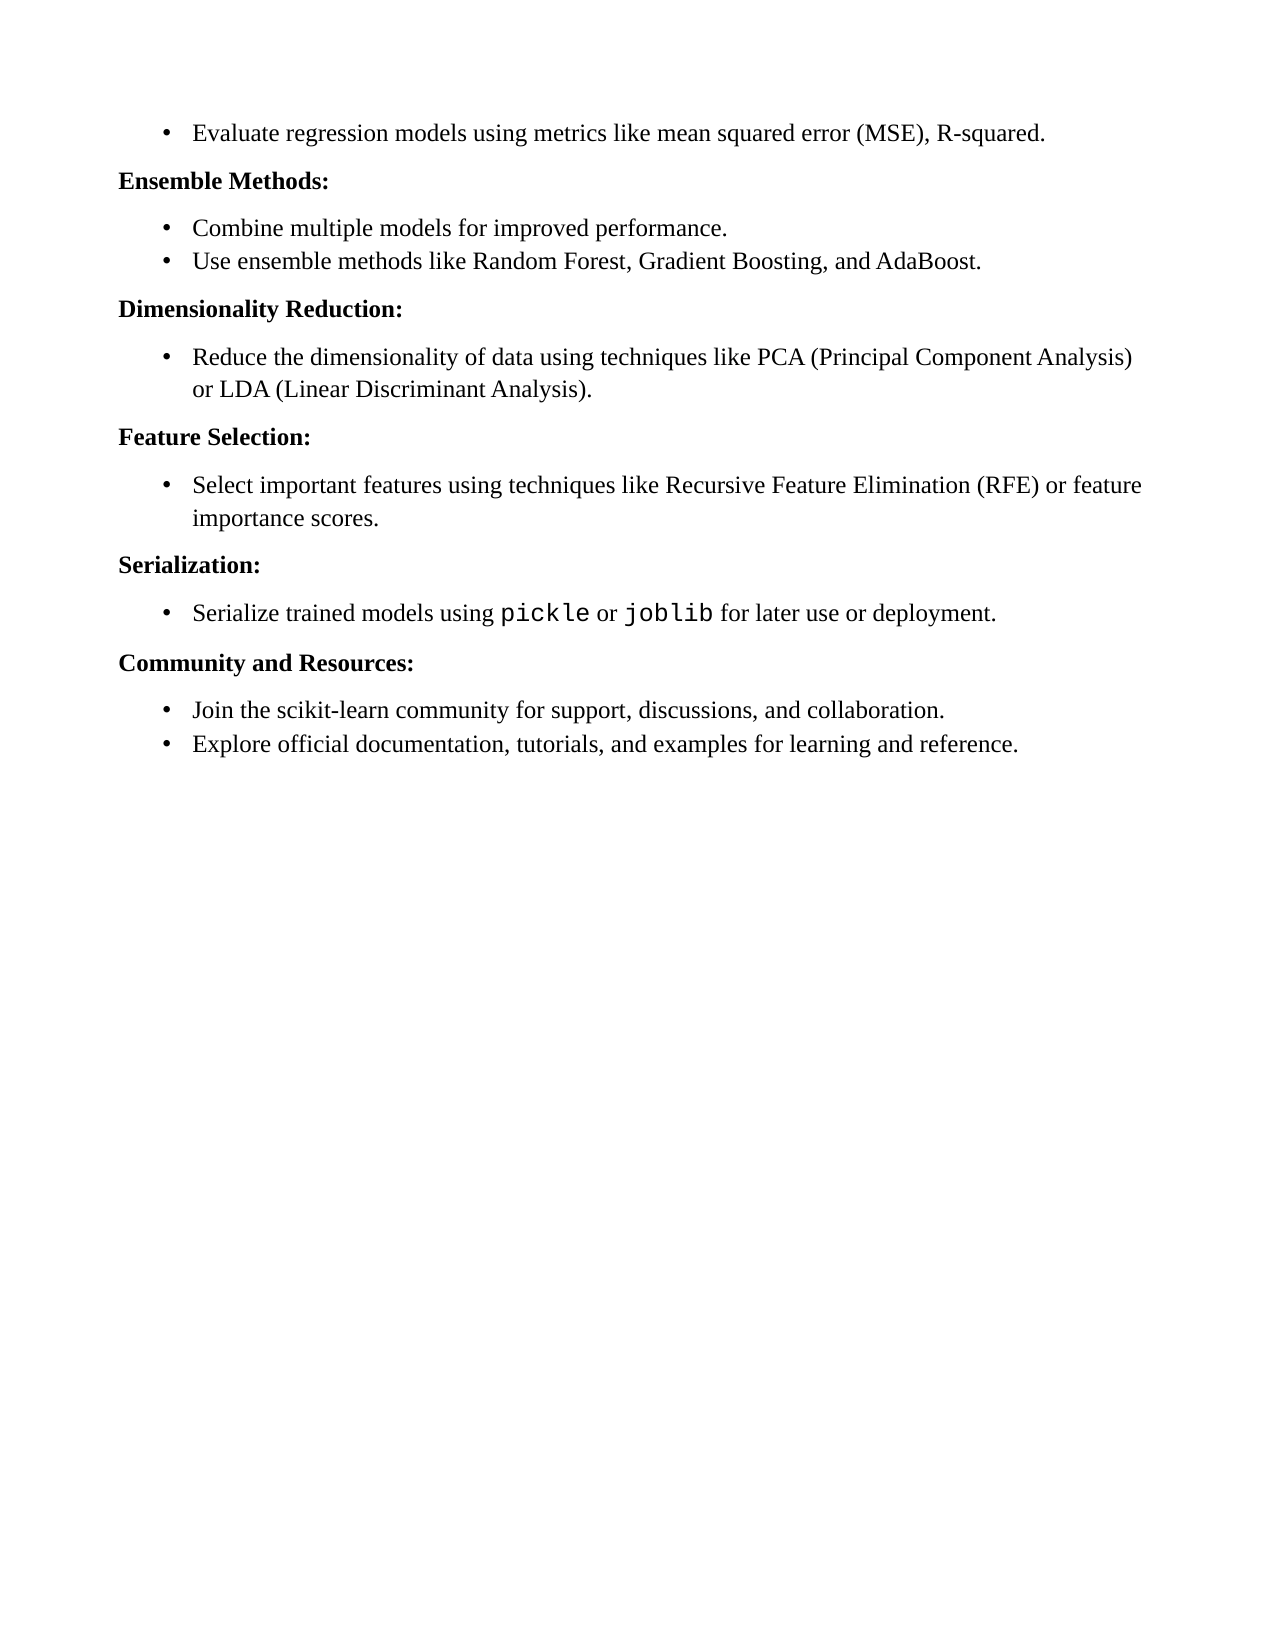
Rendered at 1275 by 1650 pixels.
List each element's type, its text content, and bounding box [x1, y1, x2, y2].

text Ensemble Methods: [118, 166, 1157, 194]
list Reduce the dimensionality of data using techniques like PCA (Principal Component Analysis) or LDA (Linear Discriminant Analysis). [162, 342, 1157, 403]
list Serialize trained models using pickle or joblib for later use or deployment. [162, 598, 1157, 629]
list Combine multiple models for improved performance. [162, 213, 1157, 242]
text Serialization: [118, 550, 1157, 579]
list Select important features using techniques like Recursive Feature Elimination (RFE) or feature importance scores. [162, 470, 1157, 532]
list Explore official documentation, tutorials, and examples for learning and reference. [162, 729, 1157, 757]
text Feature Selection: [118, 422, 1157, 451]
text Community and Resources: [118, 648, 1157, 677]
list Use ensemble methods like Random Forest, Gradient Boosting, and AdaBoost. [162, 246, 1157, 275]
list Evaluate regression models using metrics like mean squared error (MSE), R-squared. [162, 118, 1157, 147]
list Join the scikit-learn community for support, discussions, and collaboration. [162, 696, 1157, 724]
text Dimensionality Reduction: [118, 294, 1157, 323]
